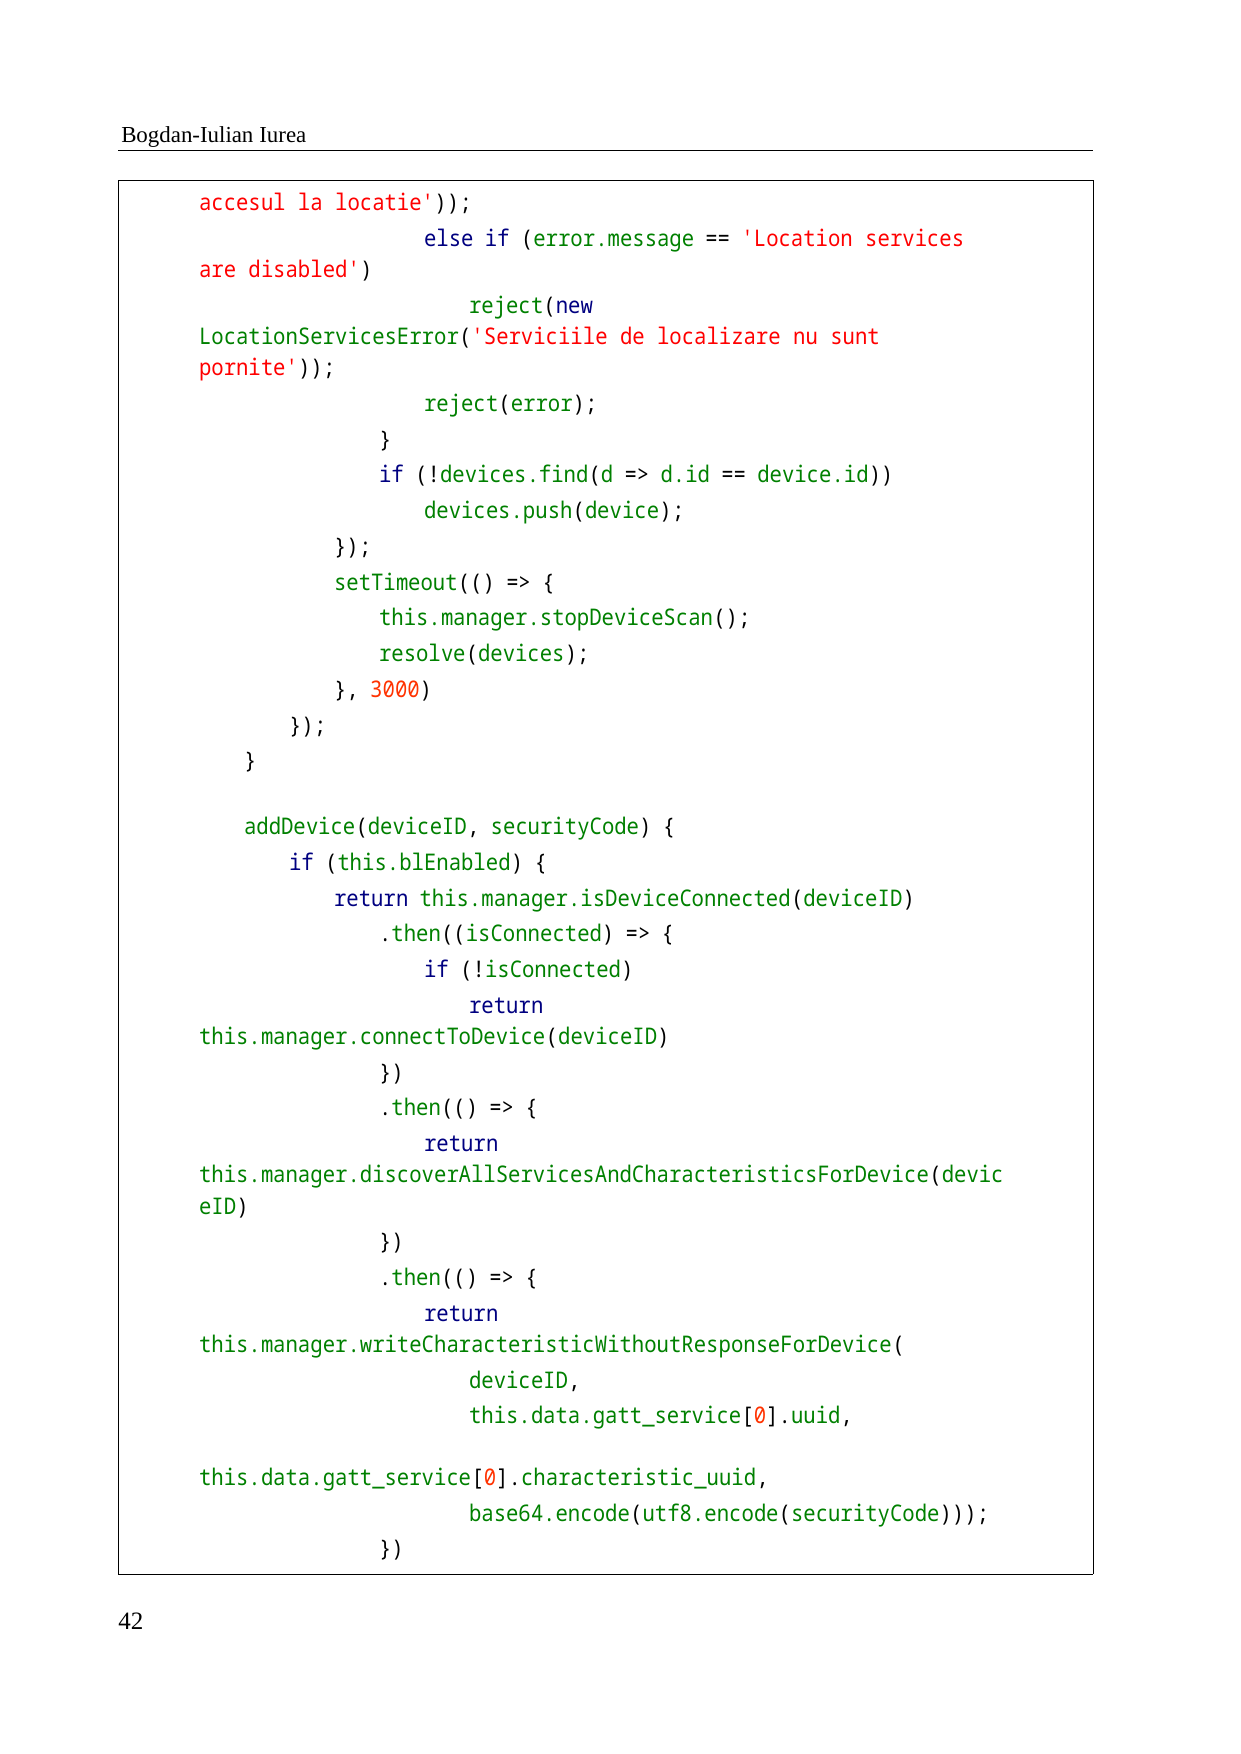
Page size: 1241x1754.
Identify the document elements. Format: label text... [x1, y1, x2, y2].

table_header accesul la locatie')); else if (error.message == 'Location services are disabled') reject(new LocationServicesError('Serviciile de localizare nu sunt pornite')); reject(error); } if (!devices.find(d => d.id == device.id)) devices.push(device); }); setTimeout(() => { this.manager.stopDeviceScan(); resolve(devices); }, 3000) }); } addDevice(deviceID, securityCode) { if (this.blEnabled) { return this.manager.isDeviceConnected(deviceID) .then((isConnected) => { if (!isConnected) return this.manager.connectToDevice(deviceID) }) .then(() => { return this.manager.discoverAllServicesAndCharacteristicsForDevice(deviceID) }) .then(() => { return this.manager.writeCharacteristicWithoutResponseForDevice( deviceID, this.data.gatt_service[0].uuid, this.data.gatt_service[0].characteristic_uuid, base64.encode(utf8.encode(securityCode))); }) [119, 181, 1093, 1574]
